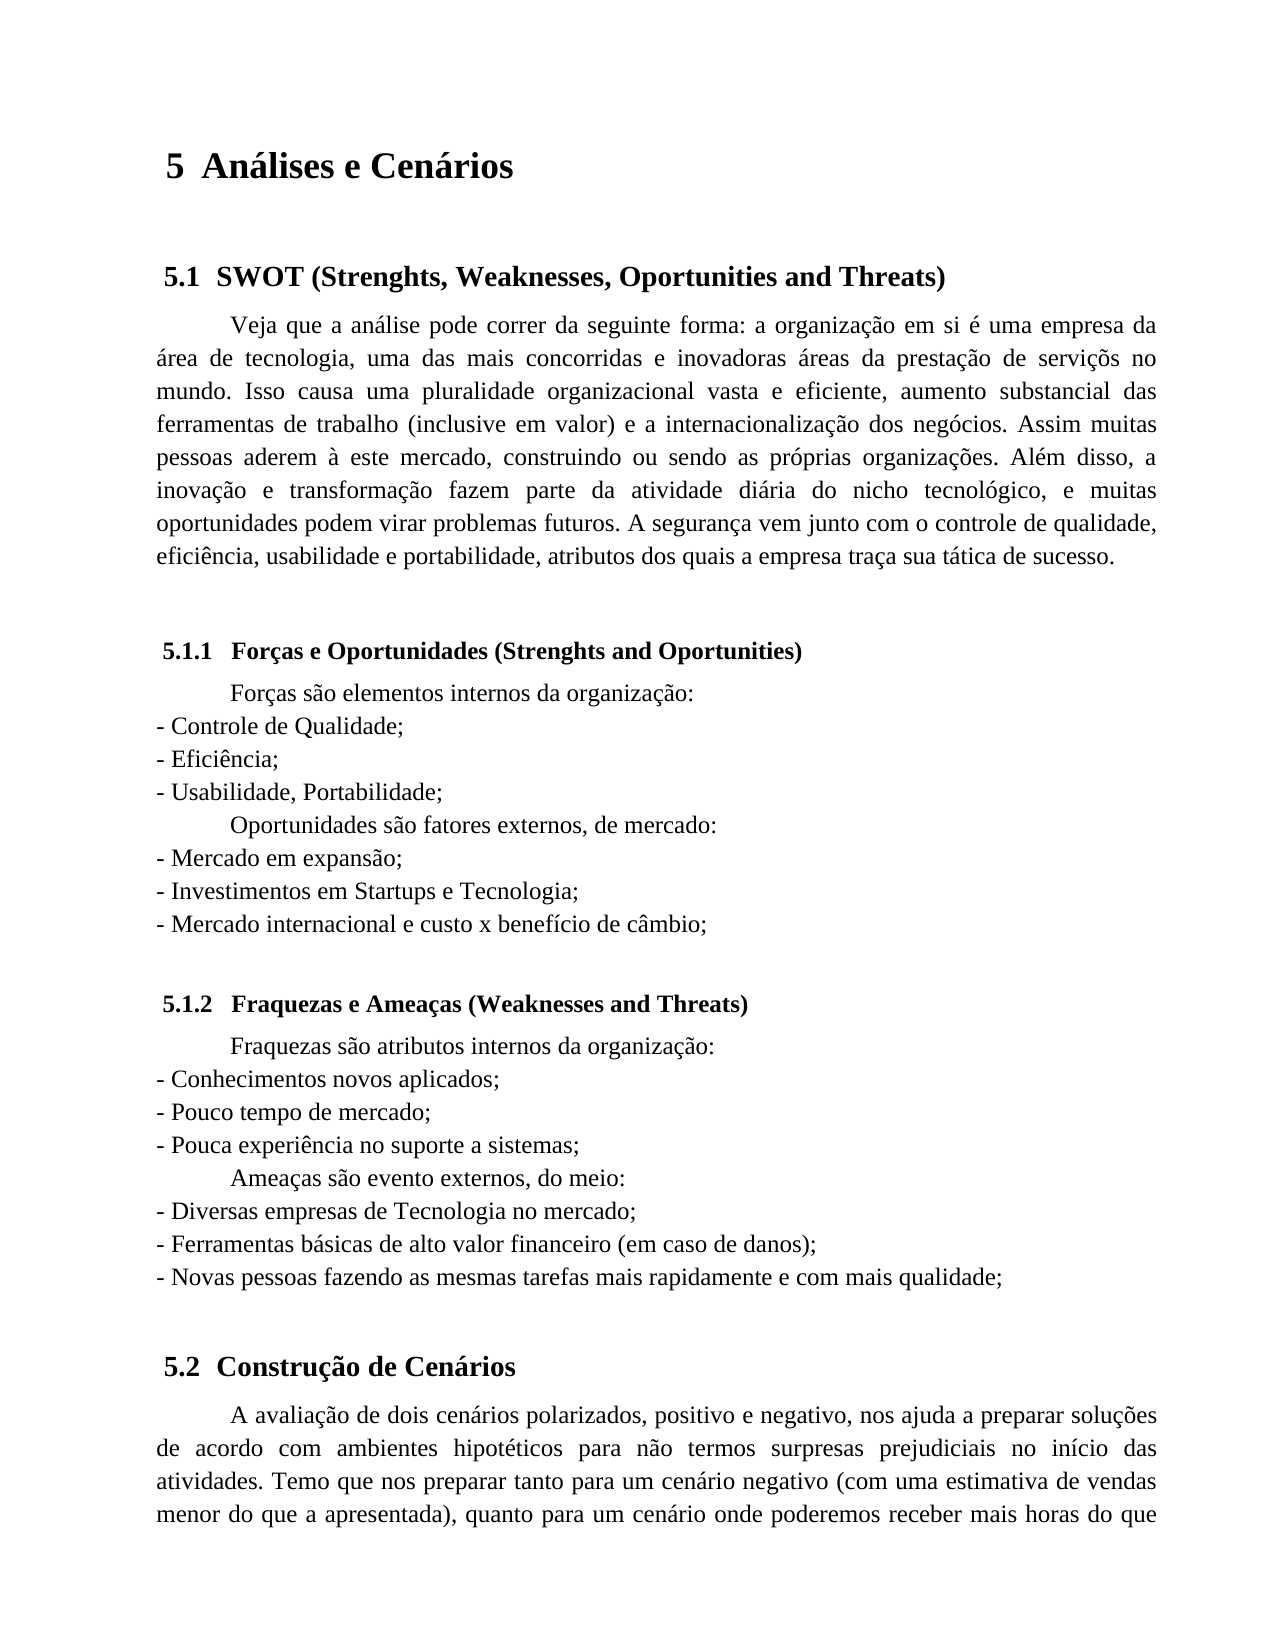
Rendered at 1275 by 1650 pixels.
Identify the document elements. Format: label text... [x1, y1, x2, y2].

text A avaliação de dois cenários polarizados, positivo e negativo, nos ajuda a preparar soluções de acordo com ambientes hipotéticos para não termos surpresas prejudiciais no início das atividades. Temo que nos preparar tanto para um cenário negativo (com uma estimativa de vendas menor do que a apresentada), quanto para um cenário onde poderemos receber mais horas do que [156, 1400, 1158, 1528]
subtitle Forças e Oportunidades (Strenghts and Oportunities) [156, 636, 1158, 665]
text Ameaças são evento externos, do meio: [156, 1163, 1158, 1192]
text - Eficiência; [156, 744, 1158, 772]
text Fraquezas são atributos internos da organização: [156, 1031, 1158, 1059]
text - Novas pessoas fazendo as mesmas tarefas mais rapidamente e com mais qualidade; [156, 1262, 1158, 1291]
subtitle Análises e Cenários [156, 143, 1158, 186]
subtitle Construção de Cenários [156, 1349, 1158, 1382]
subtitle Fraquezas e Ameaças (Weaknesses and Threats) [156, 989, 1158, 1018]
text - Pouco tempo de mercado; [156, 1097, 1158, 1126]
text Oportunidades são fatores externos, de mercado: [156, 810, 1158, 838]
text - Usabilidade, Portabilidade; [156, 777, 1158, 806]
text - Investimentos em Startups e Tecnologia; [156, 876, 1158, 904]
text Veja que a análise pode correr da seguinte forma: a organização em si é uma empresa da área de tecnologia, uma das mais concorridas e inovadoras áreas da prestação de serviçõs no mundo. Isso causa uma pluralidade organizacional vasta e eficiente, aumento substancial das ferramentas de trabalho (inclusive em valor) e a internacionalização dos negócios. Assim muitas pessoas aderem à este mercado, construindo ou sendo as próprias organizações. Além disso, a inovação e transformação fazem parte da atividade diária do nicho tecnológico, e muitas oportunidades podem virar problemas futuros. A segurança vem junto com o controle de qualidade, eficiência, usabilidade e portabilidade, atributos dos quais a empresa traça sua tática de sucesso. [156, 310, 1158, 570]
subtitle SWOT (Strenghts, Weaknesses, Oportunities and Threats) [156, 259, 1158, 293]
text - Mercado em expansão; [156, 843, 1158, 872]
text - Ferramentas básicas de alto valor financeiro (em caso de danos); [156, 1229, 1158, 1258]
text - Diversas empresas de Tecnologia no mercado; [156, 1196, 1158, 1224]
text - Pouca experiência no suporte a sistemas; [156, 1130, 1158, 1158]
text Forças são elementos internos da organização: [156, 678, 1158, 706]
text - Mercado internacional e custo x benefício de câmbio; [156, 909, 1158, 938]
text - Controle de Qualidade; [156, 711, 1158, 739]
text - Conhecimentos novos aplicados; [156, 1064, 1158, 1092]
